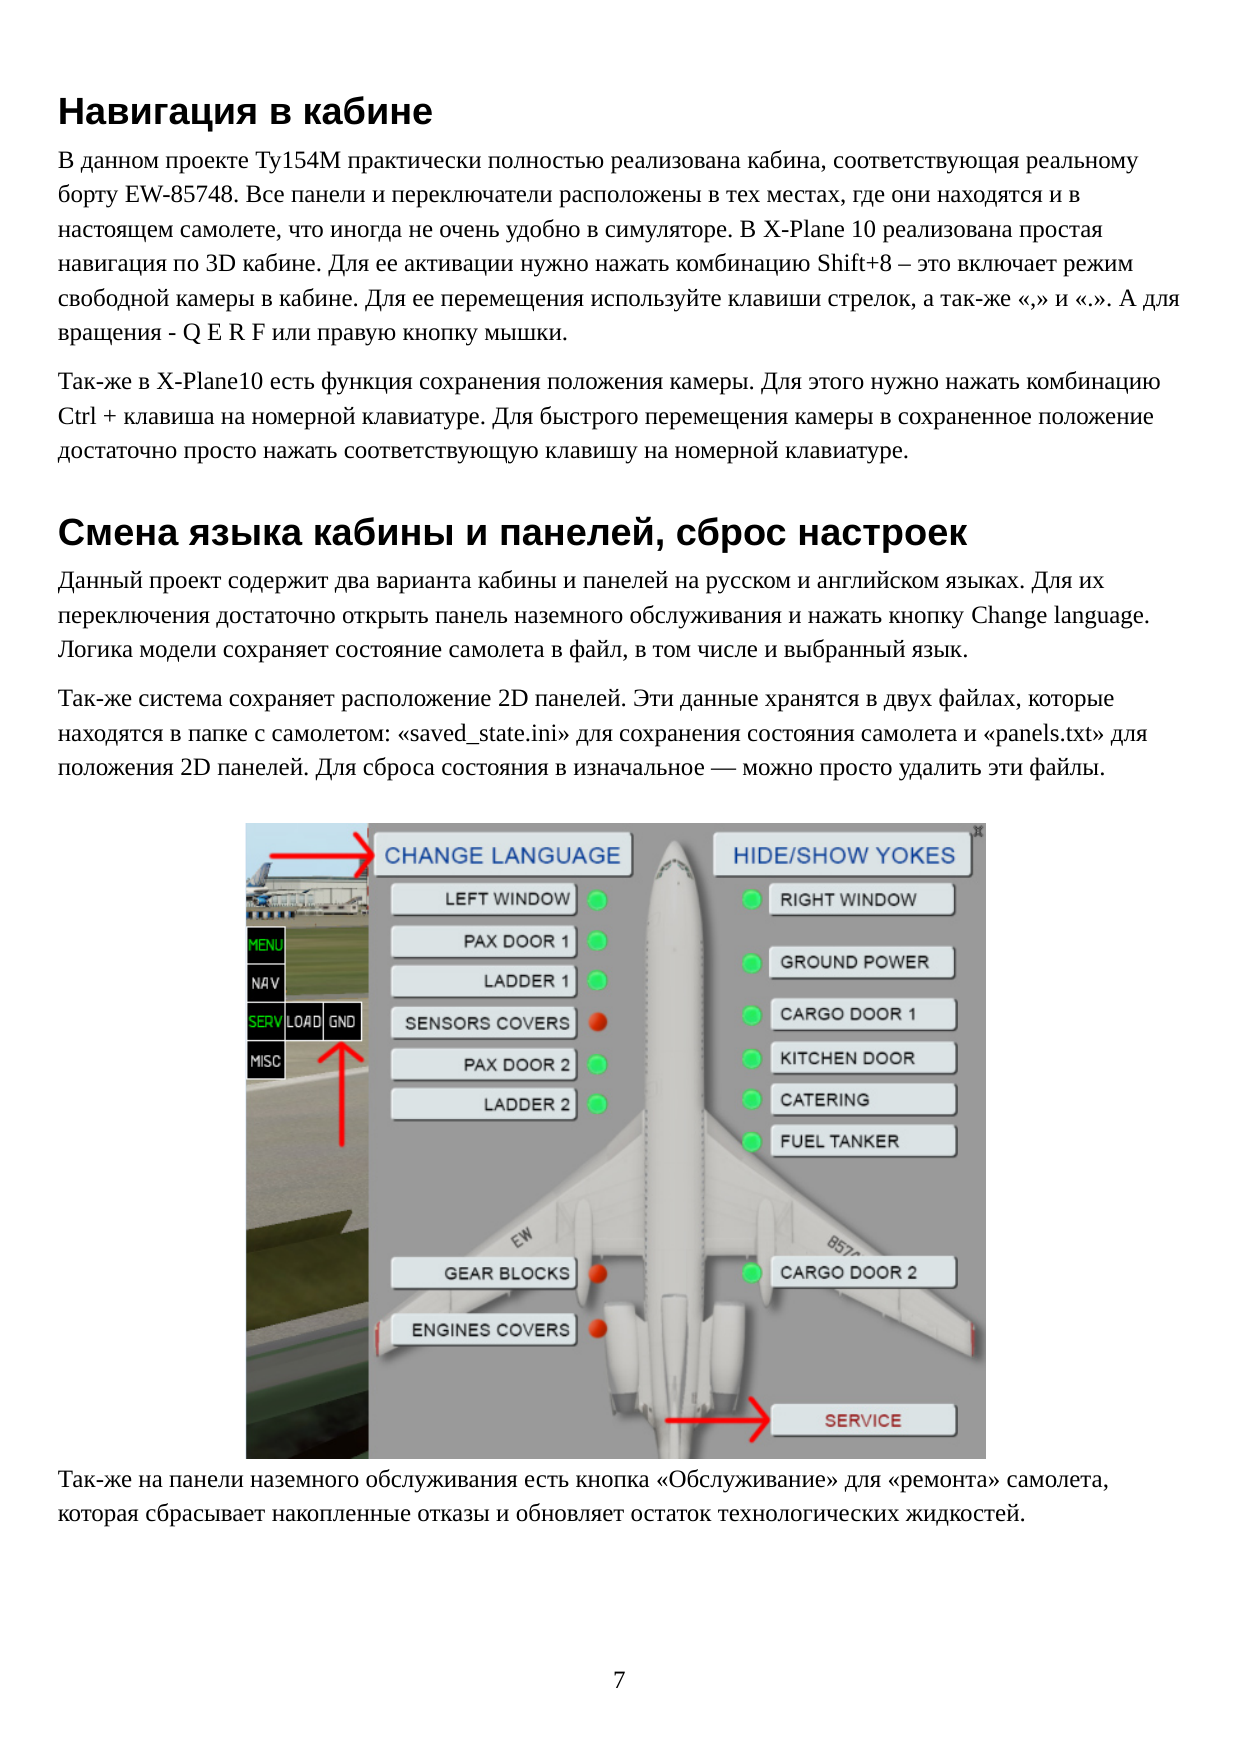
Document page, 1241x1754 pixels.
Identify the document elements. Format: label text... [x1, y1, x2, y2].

text Так-же на панели наземного обслуживания есть кнопка «Обслуживание» для «ремонта» самолета, которая сбрасывает накопленные отказы и обновляет остаток технологических жидкостей. [58, 802, 1180, 1527]
text Так-же система сохраняет расположение 2D панелей. Эти данные хранятся в двух файлах, которые находятся в папке с самолетом: «saved_state.ini» для сохранения состояния самолета и «panels.txt» для положения 2D панелей. Для сброса состояния в изначальное — можно просто удалить эти файлы. [58, 683, 1180, 781]
text В данном проекте Ту154М практически полностью реализована кабина, соответствующая реальному борту EW-85748. Все панели и переключатели расположены в тех местах, где они находятся и в настоящем самолете, что иногда не очень удобно в симуляторе. В X-Plane 10 реализована простая навигация по 3D кабине. Для ее активации нужно нажать комбинацию Shift+8 – это включает режим свободной камеры в кабине. Для ее перемещения используйте клавиши стрелок, а так-же «,» и «.». А для вращения - Q E R F или правую кнопку мышки. [58, 145, 1180, 346]
picture [245, 823, 986, 1459]
subtitle Навигация в кабине [58, 89, 1180, 132]
text Так-же в X-Plane10 есть функция сохранения положения камеры. Для этого нужно нажать комбинацию Ctrl + клавиша на номерной клавиатуре. Для быстрого перемещения камеры в сохраненное положение достаточно просто нажать соответствующую клавишу на номерной клавиатуре. [58, 366, 1180, 464]
text Данный проект содержит два варианта кабины и панелей на русском и английском языках. Для их переключения достаточно открыть панель наземного обслуживания и нажать кнопку Change language. Логика модели сохраняет состояние самолета в файл, в том числе и выбранный язык. [58, 566, 1180, 663]
subtitle Смена языка кабины и панелей, сброс настроек [58, 509, 1180, 553]
